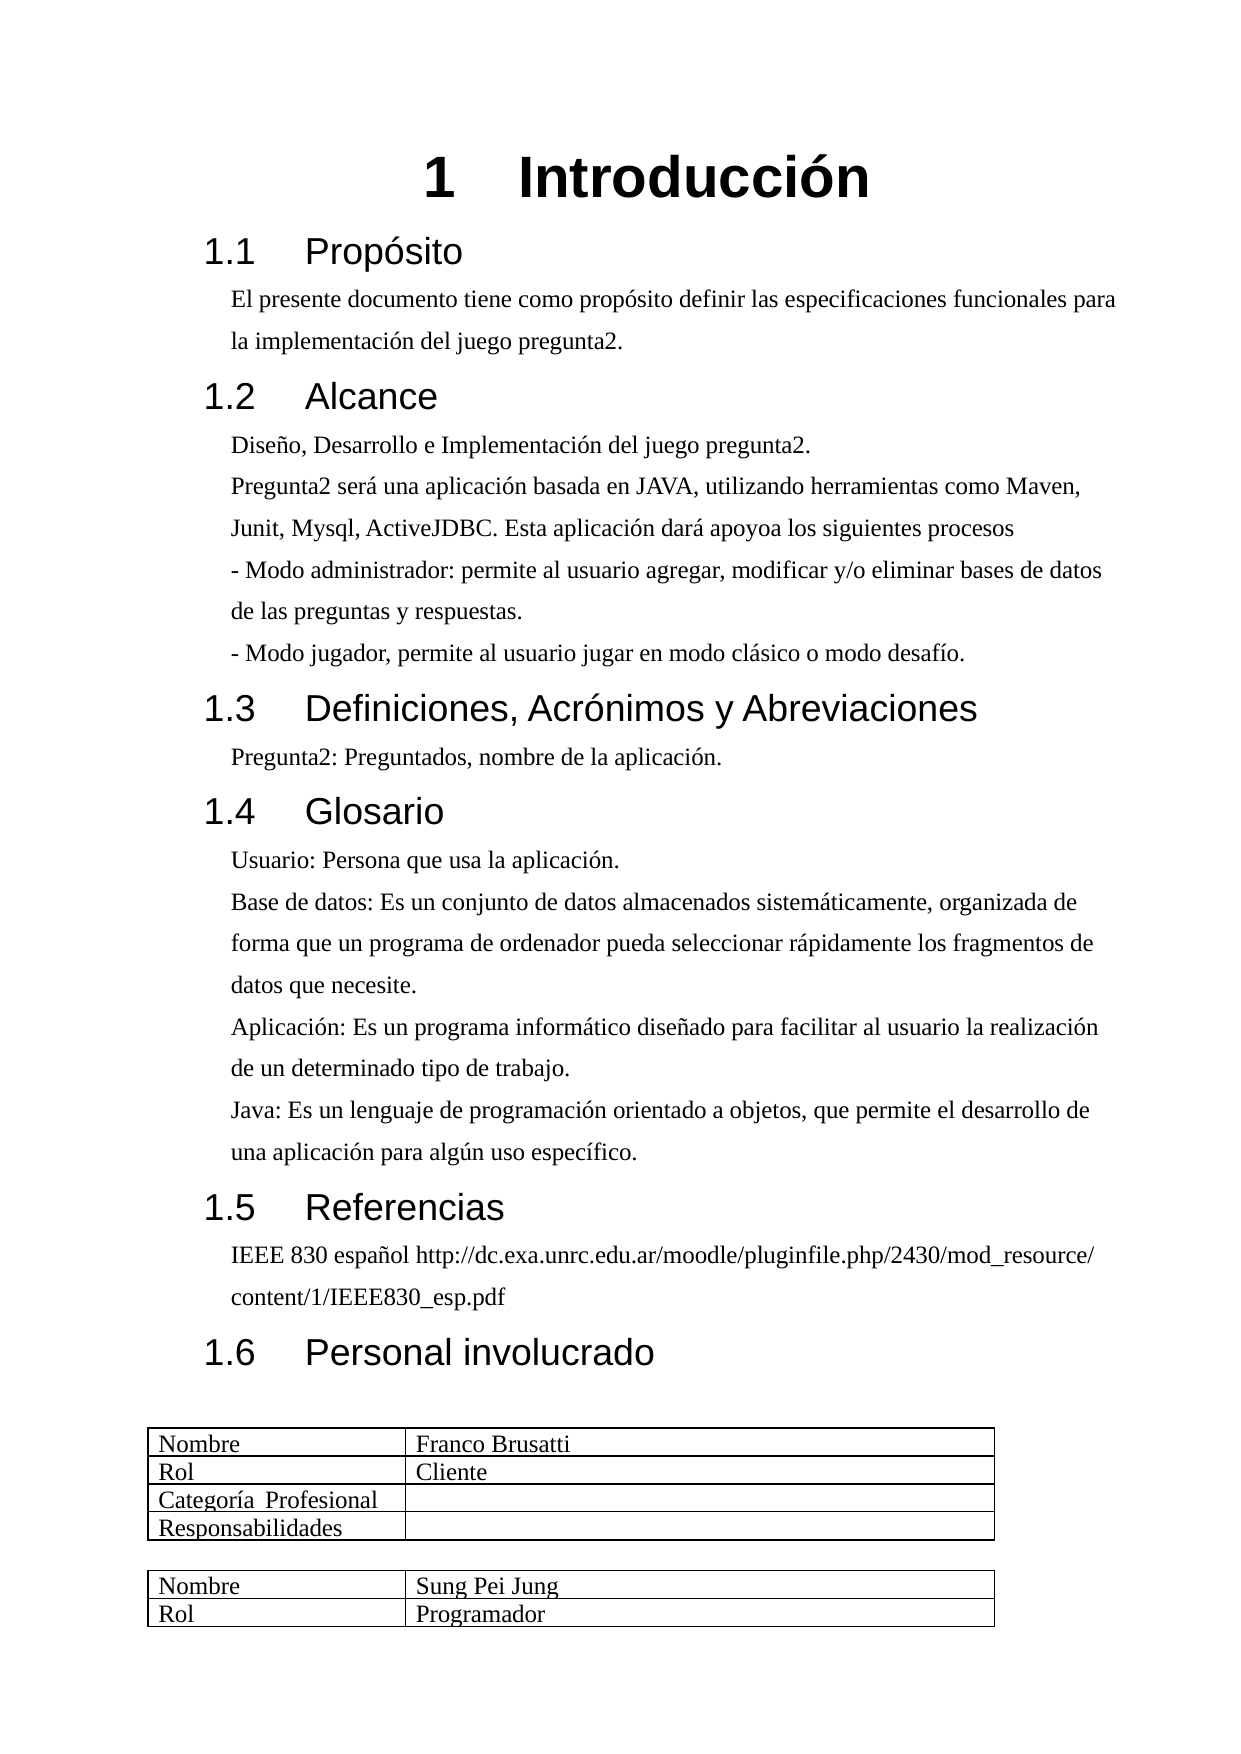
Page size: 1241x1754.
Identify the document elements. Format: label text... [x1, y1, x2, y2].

subtitle Personal involucrado [193, 1330, 1122, 1373]
table_cell Responsabilidades [149, 1512, 405, 1539]
table_cell Cliente [406, 1457, 994, 1483]
table_cell Categoría Profesional [149, 1485, 405, 1511]
list - Modo jugador, permite al usuario jugar en modo clásico o modo desafío. [193, 638, 1122, 667]
table_cell [406, 1512, 994, 1539]
list IEEE 830 español http://dc.exa.unrc.edu.ar/moodle/pluginfile.php/2430/mod_resource/content/1/IEEE830_esp.pdf [193, 1240, 1122, 1311]
list Java: Es un lenguaje de programación orientado a objetos, que permite el desarrollo de una aplicación para algún uso específico. [193, 1095, 1122, 1166]
table_cell Programador [406, 1599, 994, 1626]
subtitle Alcance [193, 374, 1122, 417]
table_header Nombre [149, 1571, 405, 1598]
list Pregunta2 será una aplicación basada en JAVA, utilizando herramientas como Maven, Junit, Mysql, ActiveJDBC. Esta aplicación dará apoyoa los siguientes procesos [193, 471, 1122, 542]
table_cell Rol [149, 1599, 405, 1626]
list - Modo administrador: permite al usuario agregar, modificar y/o eliminar bases de datos de las preguntas y respuestas. [193, 555, 1122, 625]
title Introducción [156, 143, 1122, 210]
table_header Sung Pei Jung [406, 1571, 994, 1598]
list Diseño, Desarrollo e Implementación del juego pregunta2. [193, 430, 1122, 458]
list Aplicación: Es un programa informático diseñado para facilitar al usuario la realización de un determinado tipo de trabajo. [193, 1012, 1122, 1082]
table_cell [406, 1485, 994, 1511]
list Base de datos: Es un conjunto de datos almacenados sistemáticamente, organizada de forma que un programa de ordenador pueda seleccionar rápidamente los fragmentos de datos que necesite. [193, 887, 1122, 999]
subtitle Definiciones, Acrónimos y Abreviaciones [193, 686, 1122, 729]
subtitle Referencias [193, 1185, 1122, 1228]
subtitle Propósito [193, 229, 1122, 272]
table_cell Rol [149, 1457, 405, 1483]
subtitle Glosario [193, 789, 1122, 833]
table_header Franco Brusatti [406, 1429, 994, 1455]
list El presente documento tiene como propósito definir las especificaciones funcionales para la implementación del juego pregunta2. [193, 284, 1122, 355]
list Pregunta2: Preguntados, nombre de la aplicación. [193, 742, 1122, 770]
table_header Nombre [149, 1429, 405, 1455]
list Usuario: Persona que usa la aplicación. [193, 845, 1122, 874]
